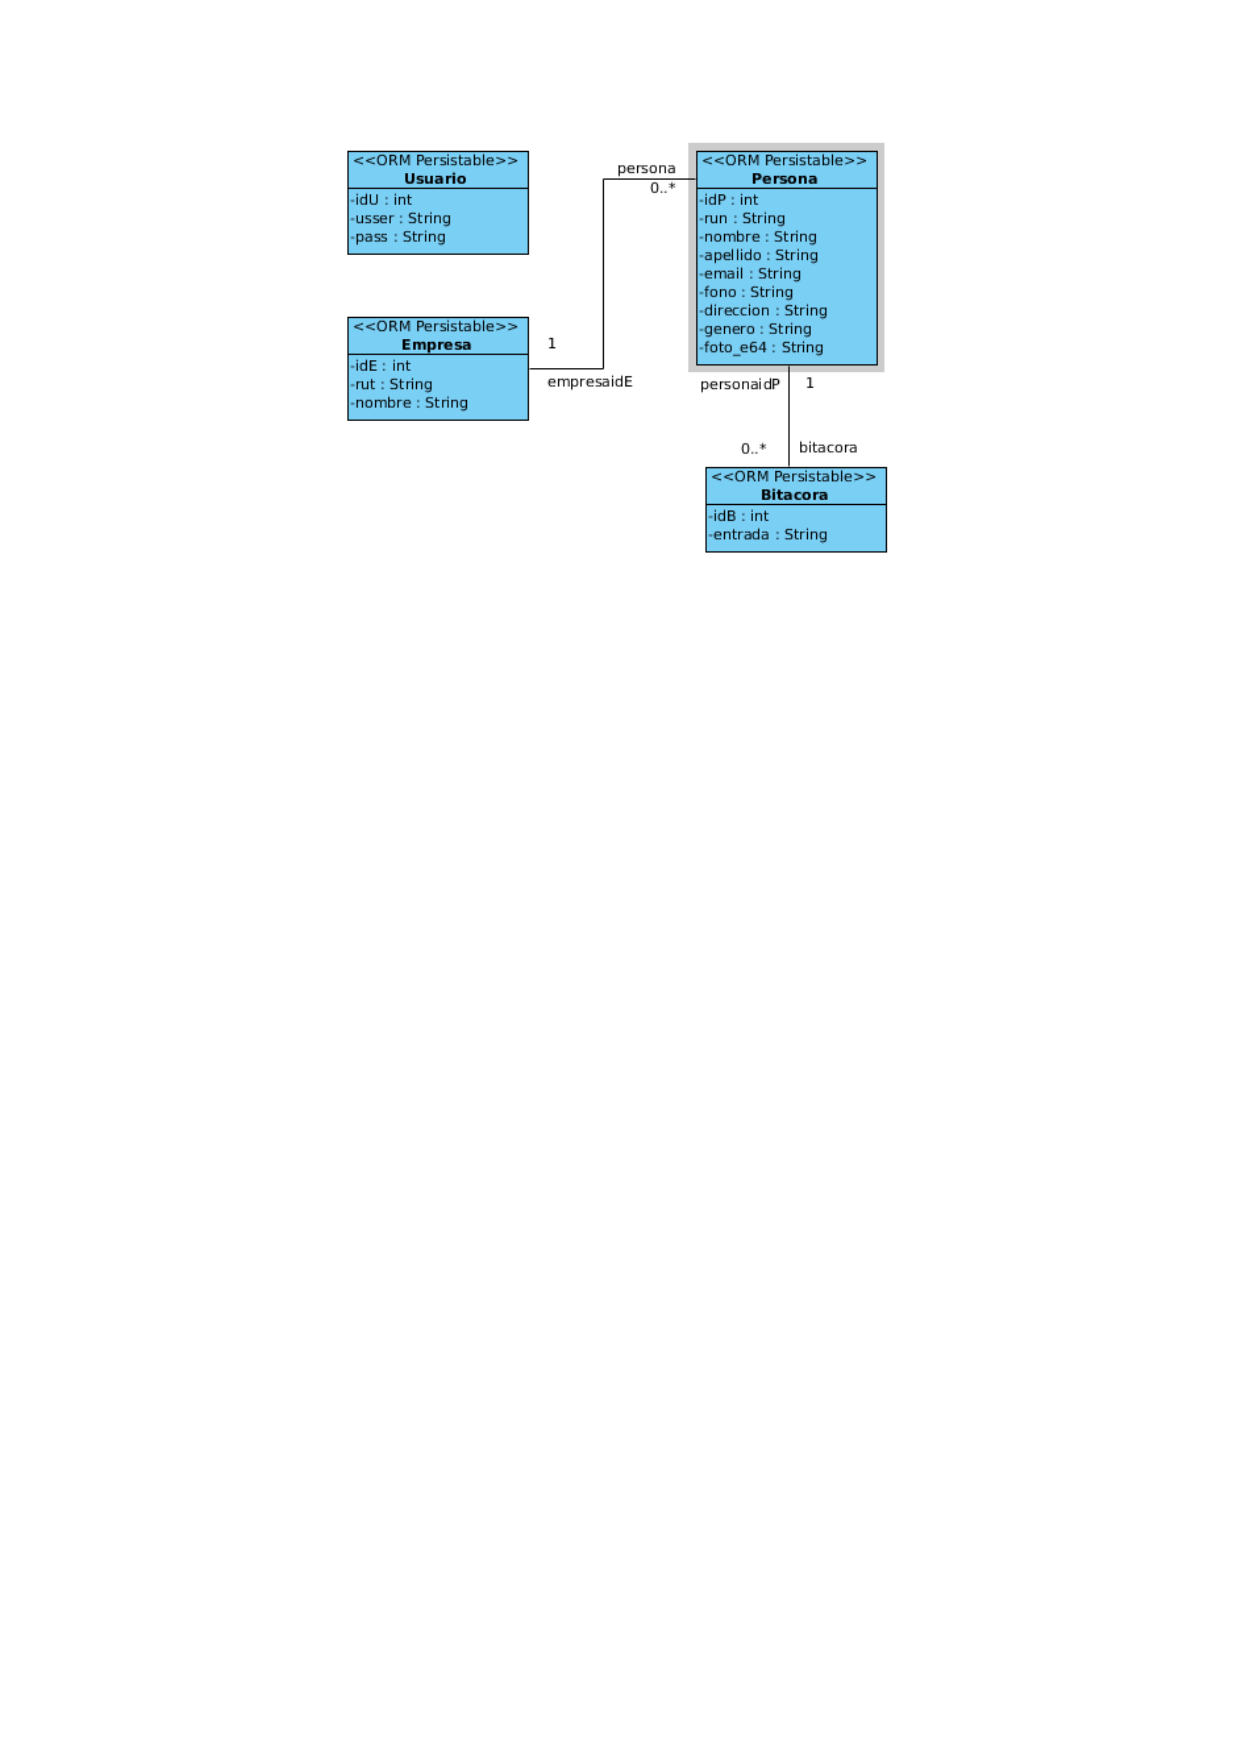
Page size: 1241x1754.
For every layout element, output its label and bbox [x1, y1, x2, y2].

picture [283, 118, 957, 587]
